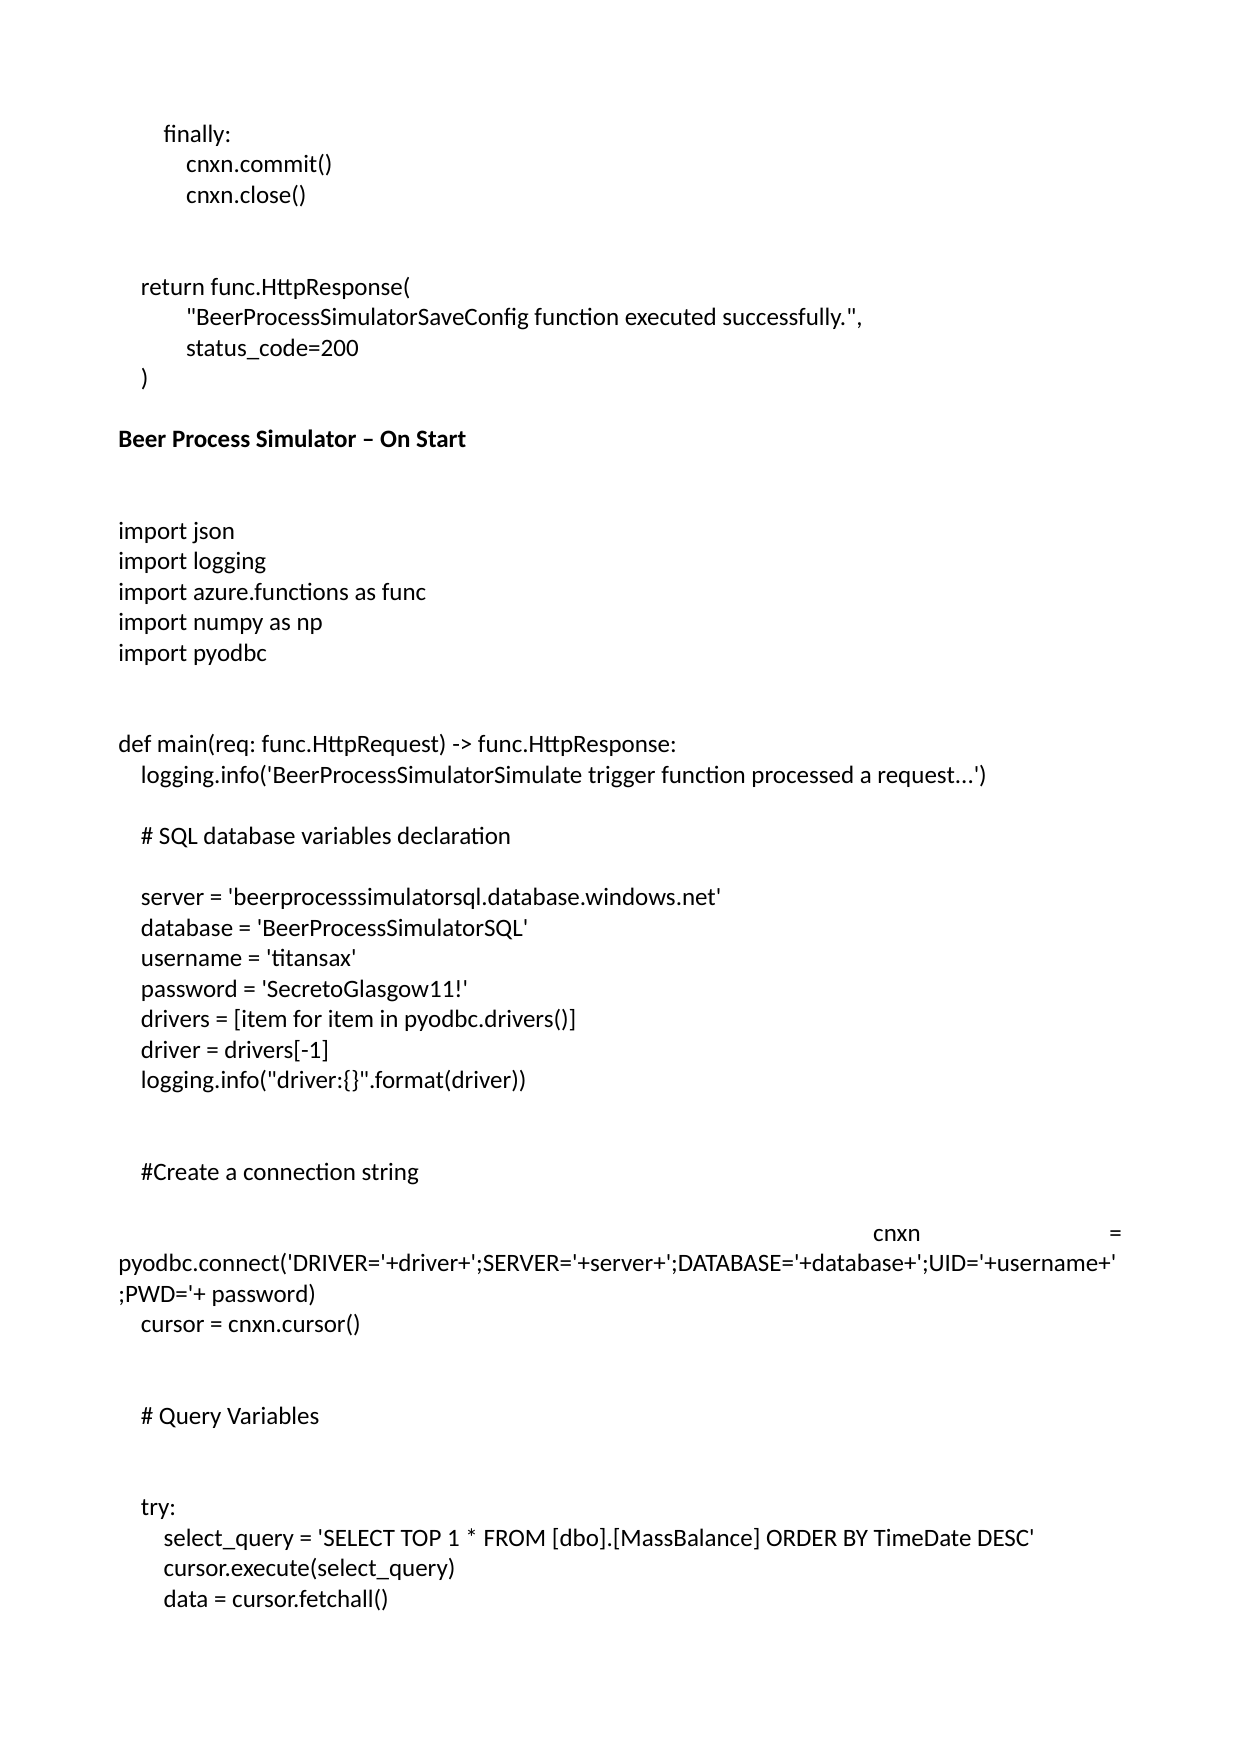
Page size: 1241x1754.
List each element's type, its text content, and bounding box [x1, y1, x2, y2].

text ) [118, 362, 1122, 393]
text cnxn = pyodbc.connect('DRIVER='+driver+';SERVER='+server+';DATABASE='+database+';UID='+username+';PWD='+ password) [118, 1217, 1122, 1308]
text "BeerProcessSimulatorSaveConfig function executed successfully.", [118, 301, 1122, 332]
text cursor.execute(select_query) [118, 1553, 1122, 1583]
text import json [118, 515, 1122, 545]
text import pyodbc [118, 637, 1122, 667]
text # Query Variables [118, 1400, 1122, 1431]
text cnxn.close() [118, 179, 1122, 210]
text import azure.functions as func [118, 576, 1122, 606]
text finally: [118, 118, 1122, 149]
text import logging [118, 545, 1122, 576]
text cursor = cnxn.cursor() [118, 1308, 1122, 1339]
text try: [118, 1492, 1122, 1522]
text def main(req: func.HttpRequest) -> func.HttpResponse: [118, 728, 1122, 759]
text server = 'beerprocesssimulatorsql.database.windows.net' [118, 881, 1122, 912]
text #Create a connection string [118, 1156, 1122, 1186]
text import numpy as np [118, 606, 1122, 637]
text password = 'SecretoGlasgow11!' [118, 973, 1122, 1003]
text database = 'BeerProcessSimulatorSQL' [118, 912, 1122, 942]
text drivers = [item for item in pyodbc.drivers()] [118, 1003, 1122, 1034]
text # SQL database variables declaration [118, 820, 1122, 851]
text Beer Process Simulator – On Start [118, 423, 1122, 454]
text logging.info("driver:{}".format(driver)) [118, 1064, 1122, 1095]
text return func.HttpResponse( [118, 271, 1122, 301]
text cnxn.commit() [118, 149, 1122, 179]
text select_query = 'SELECT TOP 1 * FROM [dbo].[MassBalance] ORDER BY TimeDate DESC' [118, 1522, 1122, 1553]
text data = cursor.fetchall() [118, 1583, 1122, 1614]
text logging.info('BeerProcessSimulatorSimulate trigger function processed a request...') [118, 759, 1122, 789]
text driver = drivers[-1] [118, 1034, 1122, 1064]
text username = 'titansax' [118, 942, 1122, 973]
text status_code=200 [118, 332, 1122, 362]
